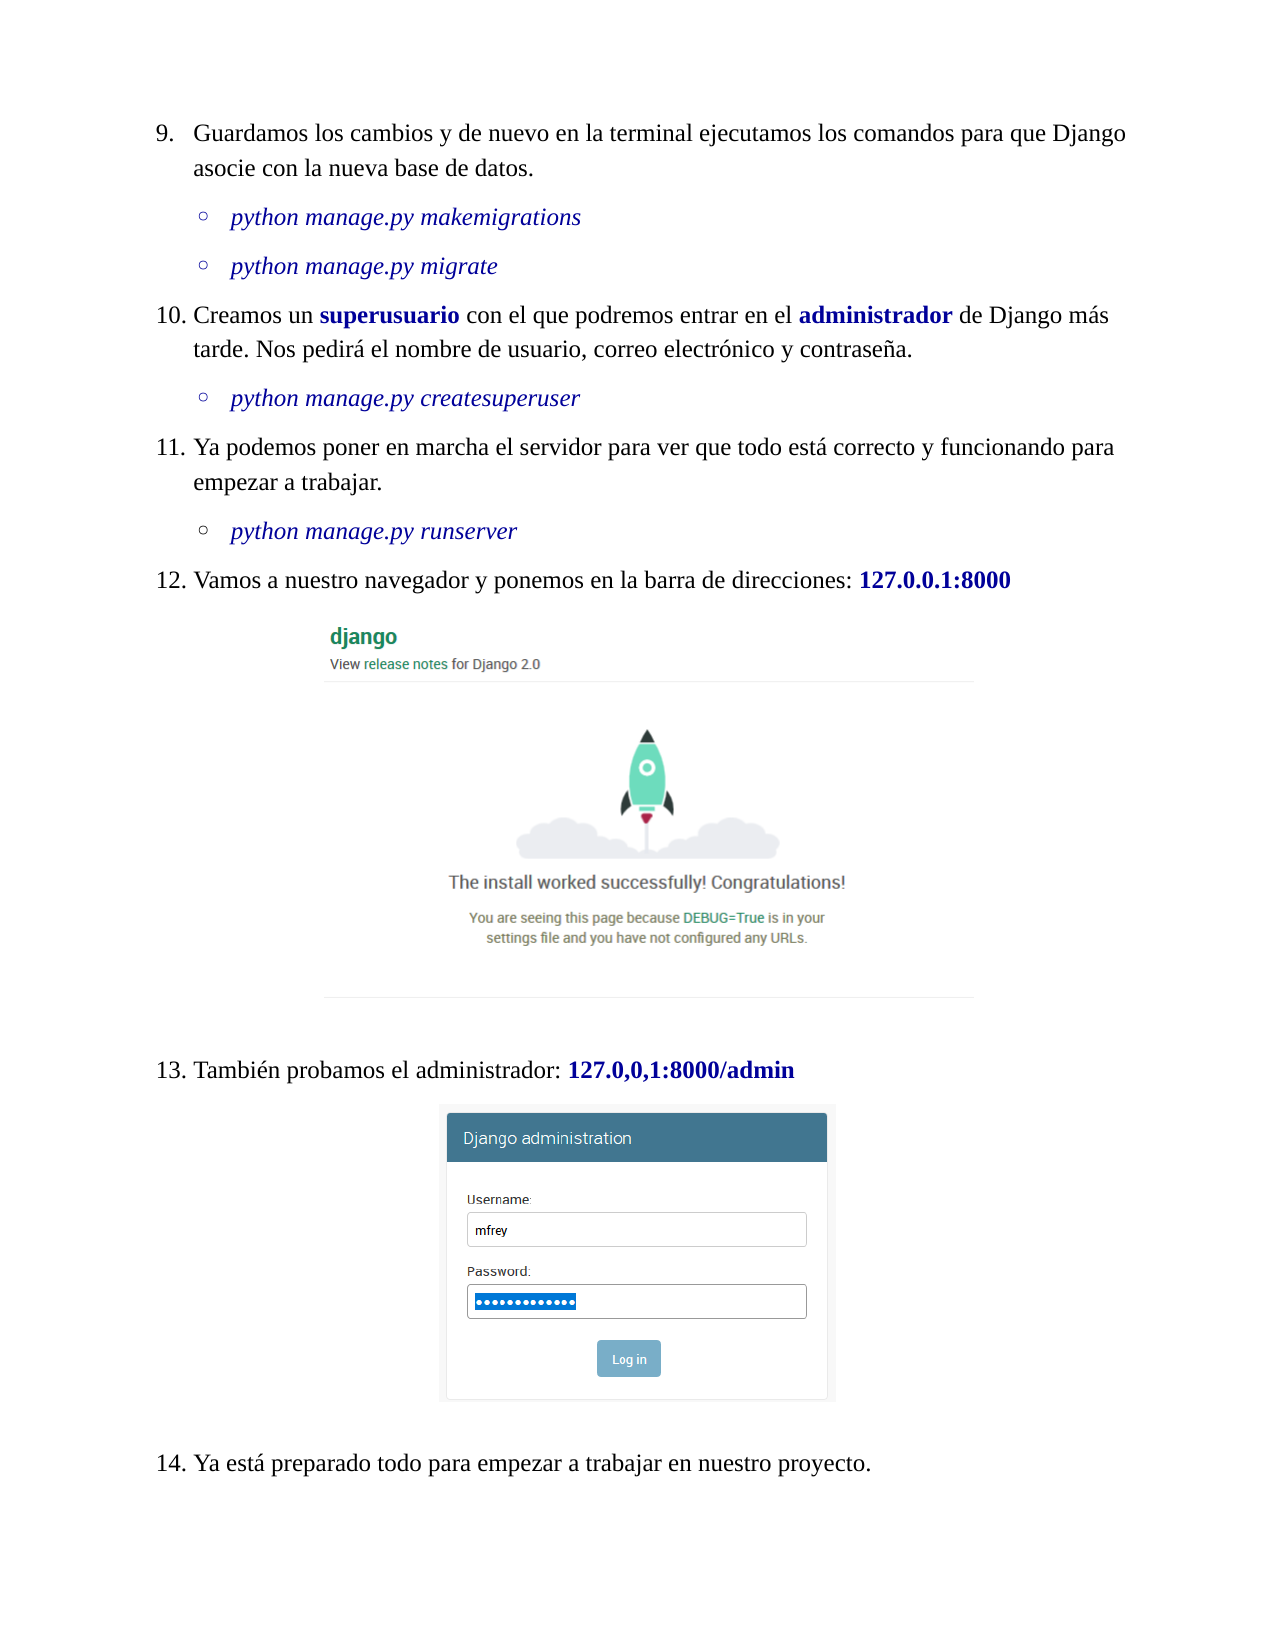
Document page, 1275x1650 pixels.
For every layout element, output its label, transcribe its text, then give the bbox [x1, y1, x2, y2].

list python manage.py createsuperuser [193, 383, 1157, 412]
list Vamos a nuestro navegador y ponemos en la barra de direcciones: 127.0.0.1:8000 [156, 565, 1157, 594]
list Ya podemos poner en marcha el servidor para ver que todo está correcto y funcionando para empezar a trabajar. [156, 432, 1157, 496]
list python manage.py runserver [193, 516, 1157, 545]
list Guardamos los cambios y de nuevo en la terminal ejecutamos los comandos para que Django asocie con la nueva base de datos. [156, 118, 1157, 181]
list python manage.py migrate [193, 251, 1157, 279]
list Creamos un superusuario con el que podremos entrar en el administrador de Django más tarde. Nos pedirá el nombre de usuario, correo electrónico y contraseña. [156, 300, 1157, 363]
list También probamos el administrador: 127.0,0,1:8000/admin [156, 1056, 1157, 1084]
picture [439, 1104, 836, 1402]
list python manage.py makemigrations [193, 202, 1157, 230]
list Ya está preparado todo para empezar a trabajar en nuestro proyecto. [156, 1448, 1157, 1477]
picture [324, 614, 974, 1008]
